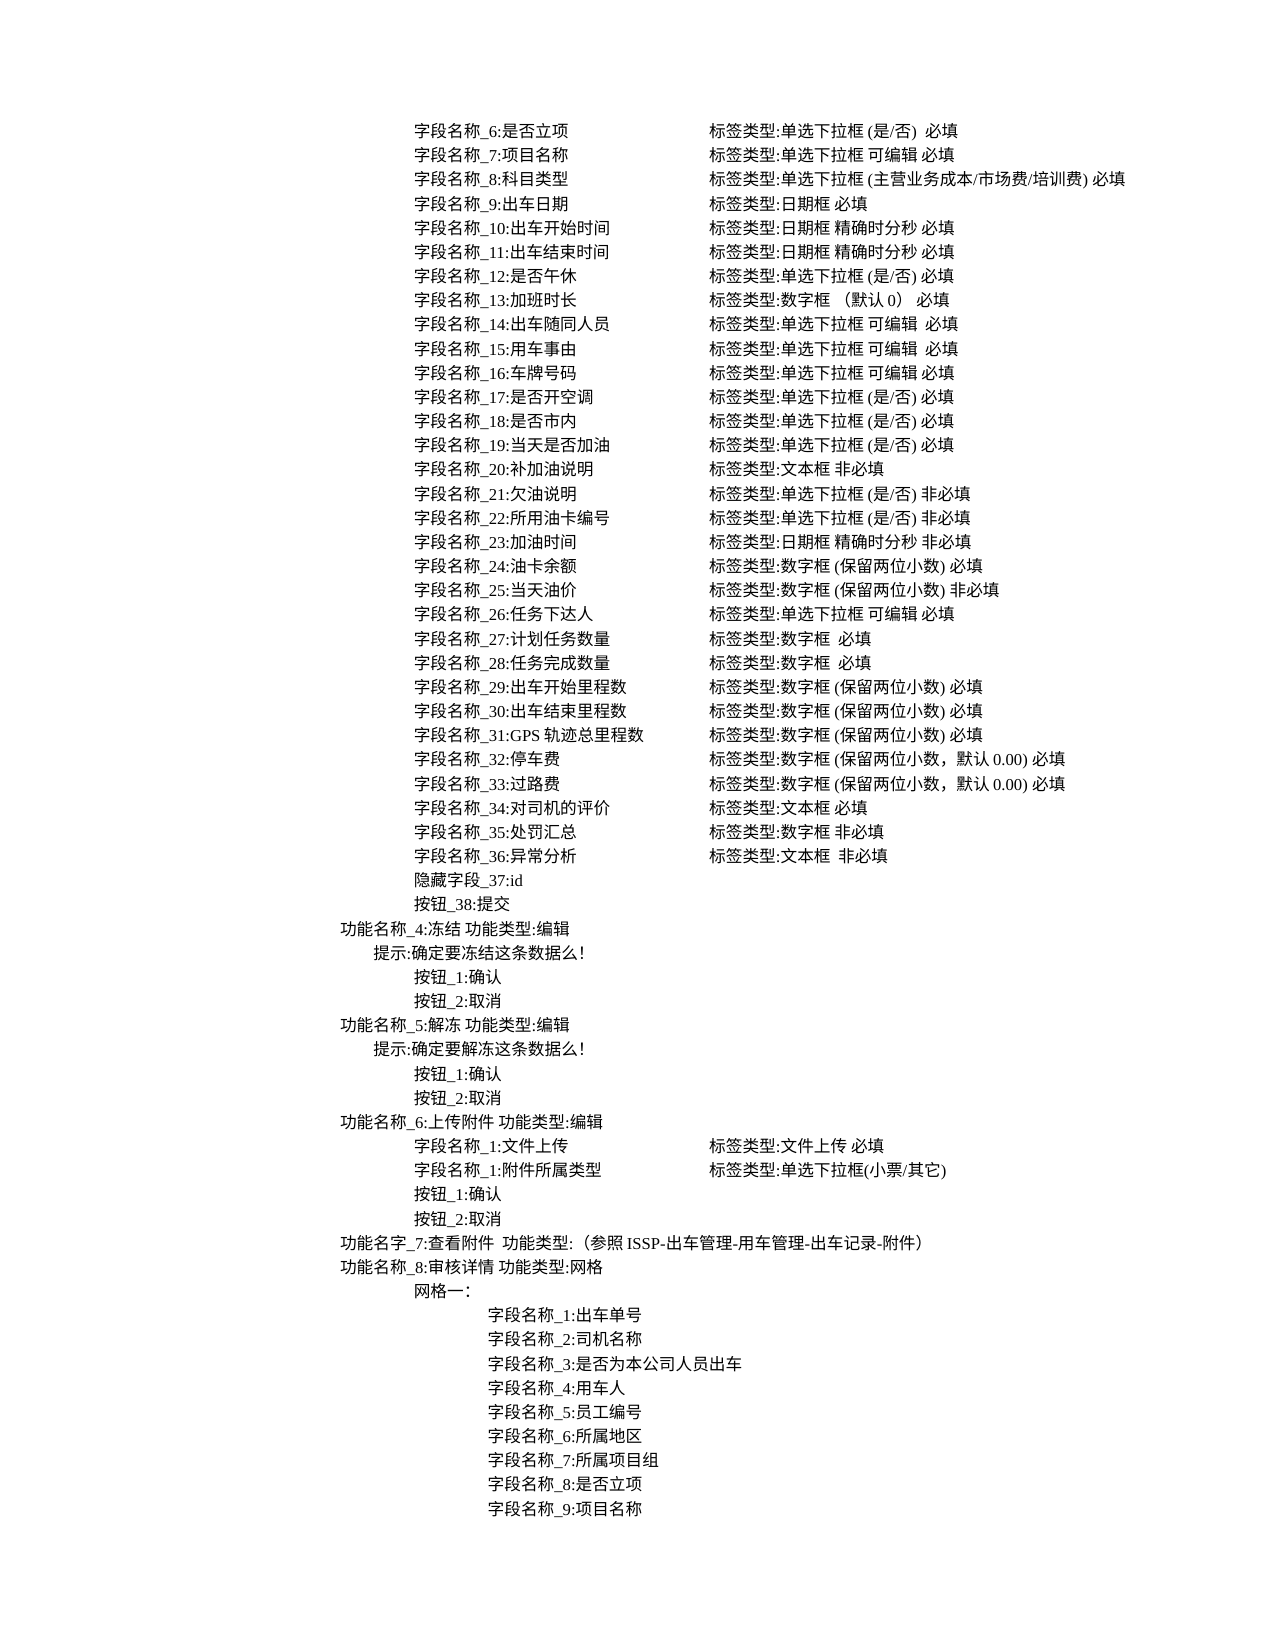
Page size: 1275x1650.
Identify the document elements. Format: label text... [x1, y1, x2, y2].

text 功能名称_5:解冻 功能类型:编辑 [118, 1012, 1157, 1036]
text 字段名称_1:附件所属类型 标签类型:单选下拉框(小票/其它) [118, 1157, 1157, 1181]
text 功能名称_6:上传附件 功能类型:编辑 [118, 1109, 1157, 1133]
text 网格一： [118, 1278, 1157, 1302]
text 字段名称_10:出车开始时间 标签类型:日期框 精确时分秒 必填 [118, 215, 1157, 239]
text 字段名称_24:油卡余额 标签类型:数字框 (保留两位小数) 必填 [118, 553, 1157, 577]
text 字段名称_5:员工编号 [118, 1399, 1157, 1423]
text 字段名称_9:项目名称 [118, 1496, 1157, 1520]
text 按钮_1:确认 [118, 1061, 1157, 1085]
text 字段名称_6:所属地区 [118, 1423, 1157, 1447]
text 字段名称_19:当天是否加油 标签类型:单选下拉框 (是/否) 必填 [118, 432, 1157, 456]
text 字段名称_13:加班时长 标签类型:数字框 （默认0） 必填 [118, 287, 1157, 311]
text 提示:确定要解冻这条数据么！ [118, 1036, 1157, 1061]
text 字段名称_26:任务下达人 标签类型:单选下拉框 可编辑 必填 [118, 601, 1157, 626]
text 字段名称_8:科目类型 标签类型:单选下拉框 (主营业务成本/市场费/培训费) 必填 [118, 166, 1157, 191]
text 功能名称_8:审核详情 功能类型:网格 [118, 1254, 1157, 1278]
text 字段名称_35:处罚汇总 标签类型:数字框 非必填 [118, 819, 1157, 843]
text 字段名称_36:异常分析 标签类型:文本框 非必填 [118, 843, 1157, 867]
text 字段名称_1:出车单号 [118, 1302, 1157, 1326]
text 字段名称_3:是否为本公司人员出车 [118, 1351, 1157, 1375]
text 字段名称_22:所用油卡编号 标签类型:单选下拉框 (是/否) 非必填 [118, 505, 1157, 529]
text 按钮_1:确认 [118, 1181, 1157, 1206]
text 字段名称_29:出车开始里程数 标签类型:数字框 (保留两位小数) 必填 [118, 674, 1157, 698]
text 字段名称_30:出车结束里程数 标签类型:数字框 (保留两位小数) 必填 [118, 698, 1157, 722]
text 隐藏字段_37:id [118, 867, 1157, 891]
text 字段名称_21:欠油说明 标签类型:单选下拉框 (是/否) 非必填 [118, 481, 1157, 505]
text 功能名字_7:查看附件 功能类型:（参照ISSP-出车管理-用车管理-出车记录-附件） [118, 1230, 1157, 1254]
text 字段名称_25:当天油价 标签类型:数字框 (保留两位小数) 非必填 [118, 577, 1157, 601]
text 提示:确定要冻结这条数据么！ [118, 940, 1157, 964]
text 字段名称_8:是否立项 [118, 1471, 1157, 1496]
text 按钮_1:确认 [118, 964, 1157, 988]
text 字段名称_34:对司机的评价 标签类型:文本框 必填 [118, 795, 1157, 819]
text 字段名称_12:是否午休 标签类型:单选下拉框 (是/否) 必填 [118, 263, 1157, 287]
text 字段名称_6:是否立项 标签类型:单选下拉框 (是/否) 必填 [118, 118, 1157, 142]
text 字段名称_11:出车结束时间 标签类型:日期框 精确时分秒 必填 [118, 239, 1157, 263]
text 字段名称_33:过路费 标签类型:数字框 (保留两位小数，默认0.00) 必填 [118, 771, 1157, 795]
text 字段名称_2:司机名称 [118, 1326, 1157, 1351]
text 字段名称_20:补加油说明 标签类型:文本框 非必填 [118, 456, 1157, 481]
text 字段名称_7:所属项目组 [118, 1447, 1157, 1471]
text 字段名称_23:加油时间 标签类型:日期框 精确时分秒 非必填 [118, 529, 1157, 553]
text 字段名称_7:项目名称 标签类型:单选下拉框 可编辑 必填 [118, 142, 1157, 166]
text 字段名称_4:用车人 [118, 1375, 1157, 1399]
text 字段名称_1:文件上传 标签类型:文件上传 必填 [118, 1133, 1157, 1157]
text 字段名称_17:是否开空调 标签类型:单选下拉框 (是/否) 必填 [118, 384, 1157, 408]
text 按钮_2:取消 [118, 1085, 1157, 1109]
text 字段名称_15:用车事由 标签类型:单选下拉框 可编辑 必填 [118, 336, 1157, 360]
text 字段名称_9:出车日期 标签类型:日期框 必填 [118, 191, 1157, 215]
text 字段名称_31:GPS轨迹总里程数 标签类型:数字框 (保留两位小数) 必填 [118, 722, 1157, 746]
text 字段名称_32:停车费 标签类型:数字框 (保留两位小数，默认0.00) 必填 [118, 746, 1157, 771]
text 字段名称_16:车牌号码 标签类型:单选下拉框 可编辑 必填 [118, 360, 1157, 384]
text 字段名称_27:计划任务数量 标签类型:数字框 必填 [118, 626, 1157, 650]
text 按钮_2:取消 [118, 1206, 1157, 1230]
text 按钮_2:取消 [118, 988, 1157, 1012]
text 字段名称_18:是否市内 标签类型:单选下拉框 (是/否) 必填 [118, 408, 1157, 432]
text 字段名称_14:出车随同人员 标签类型:单选下拉框 可编辑 必填 [118, 311, 1157, 336]
text 按钮_38:提交 [118, 891, 1157, 916]
text 功能名称_4:冻结 功能类型:编辑 [118, 916, 1157, 940]
text 字段名称_28:任务完成数量 标签类型:数字框 必填 [118, 650, 1157, 674]
